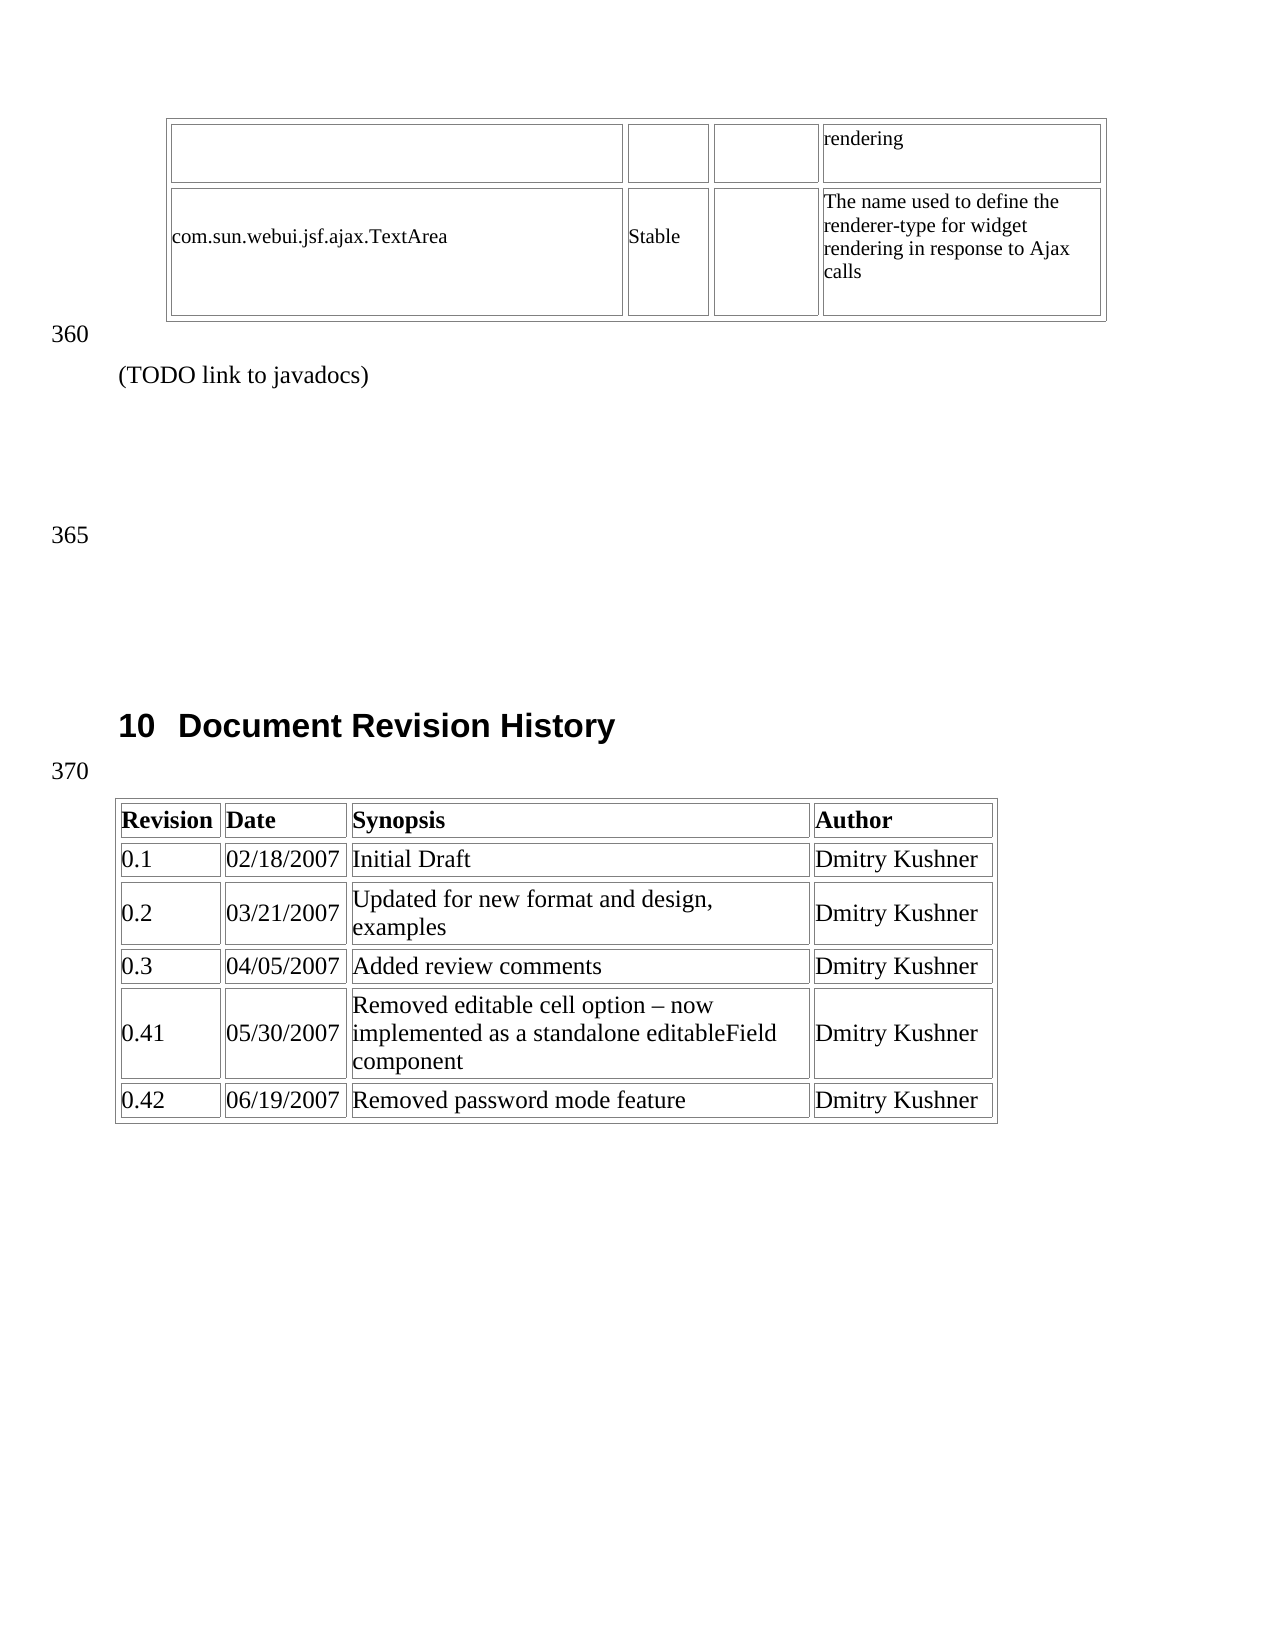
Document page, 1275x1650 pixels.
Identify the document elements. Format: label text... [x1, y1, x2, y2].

table_cell [711, 119, 821, 182]
table_cell 02/18/2007 [223, 837, 349, 876]
table_cell 0.1 [118, 837, 223, 876]
table_cell [715, 189, 818, 315]
table_cell 0.41 [118, 983, 223, 1078]
table_cell 0.3 [118, 944, 223, 983]
table_header Date [223, 799, 349, 837]
table_cell Updated for new format and design, examples [349, 876, 812, 943]
table_cell [625, 119, 711, 182]
subtitle Document Revision History [118, 707, 1157, 745]
table_cell Dmitry Kushner [812, 983, 995, 1078]
table_cell Initial Draft [349, 837, 812, 876]
table_cell [169, 119, 625, 182]
table_cell Dmitry Kushner [812, 944, 995, 983]
table_cell [715, 125, 818, 182]
table_cell 03/21/2007 [223, 876, 349, 943]
table_header Synopsis [349, 799, 812, 837]
table_cell Added review comments [349, 944, 812, 983]
table_header Author [812, 799, 995, 837]
table_cell 0.42 [118, 1078, 223, 1117]
text (TODO link to javadocs) [118, 361, 1157, 388]
table_cell Dmitry Kushner [812, 837, 995, 876]
table_cell com.sun.webui.jsf.ajax.TextArea [169, 182, 625, 315]
table_cell 05/30/2007 [223, 983, 349, 1078]
table_cell The name used to define the renderer-type for widget rendering in response to Ajax calls [821, 182, 1103, 315]
table_cell Removed editable cell option – now implemented as a standalone editableField component [349, 983, 812, 1078]
table_cell Dmitry Kushner [812, 876, 995, 943]
table_cell Removed password mode feature [349, 1078, 812, 1117]
table_cell 06/19/2007 [223, 1078, 349, 1117]
table_cell Dmitry Kushner [812, 1078, 995, 1117]
table_header Revision [118, 799, 223, 837]
table_cell 04/05/2007 [223, 944, 349, 983]
table_cell [711, 182, 821, 315]
table_cell 0.2 [118, 876, 223, 943]
table_cell Stable [625, 182, 711, 315]
table_cell rendering [821, 119, 1103, 182]
